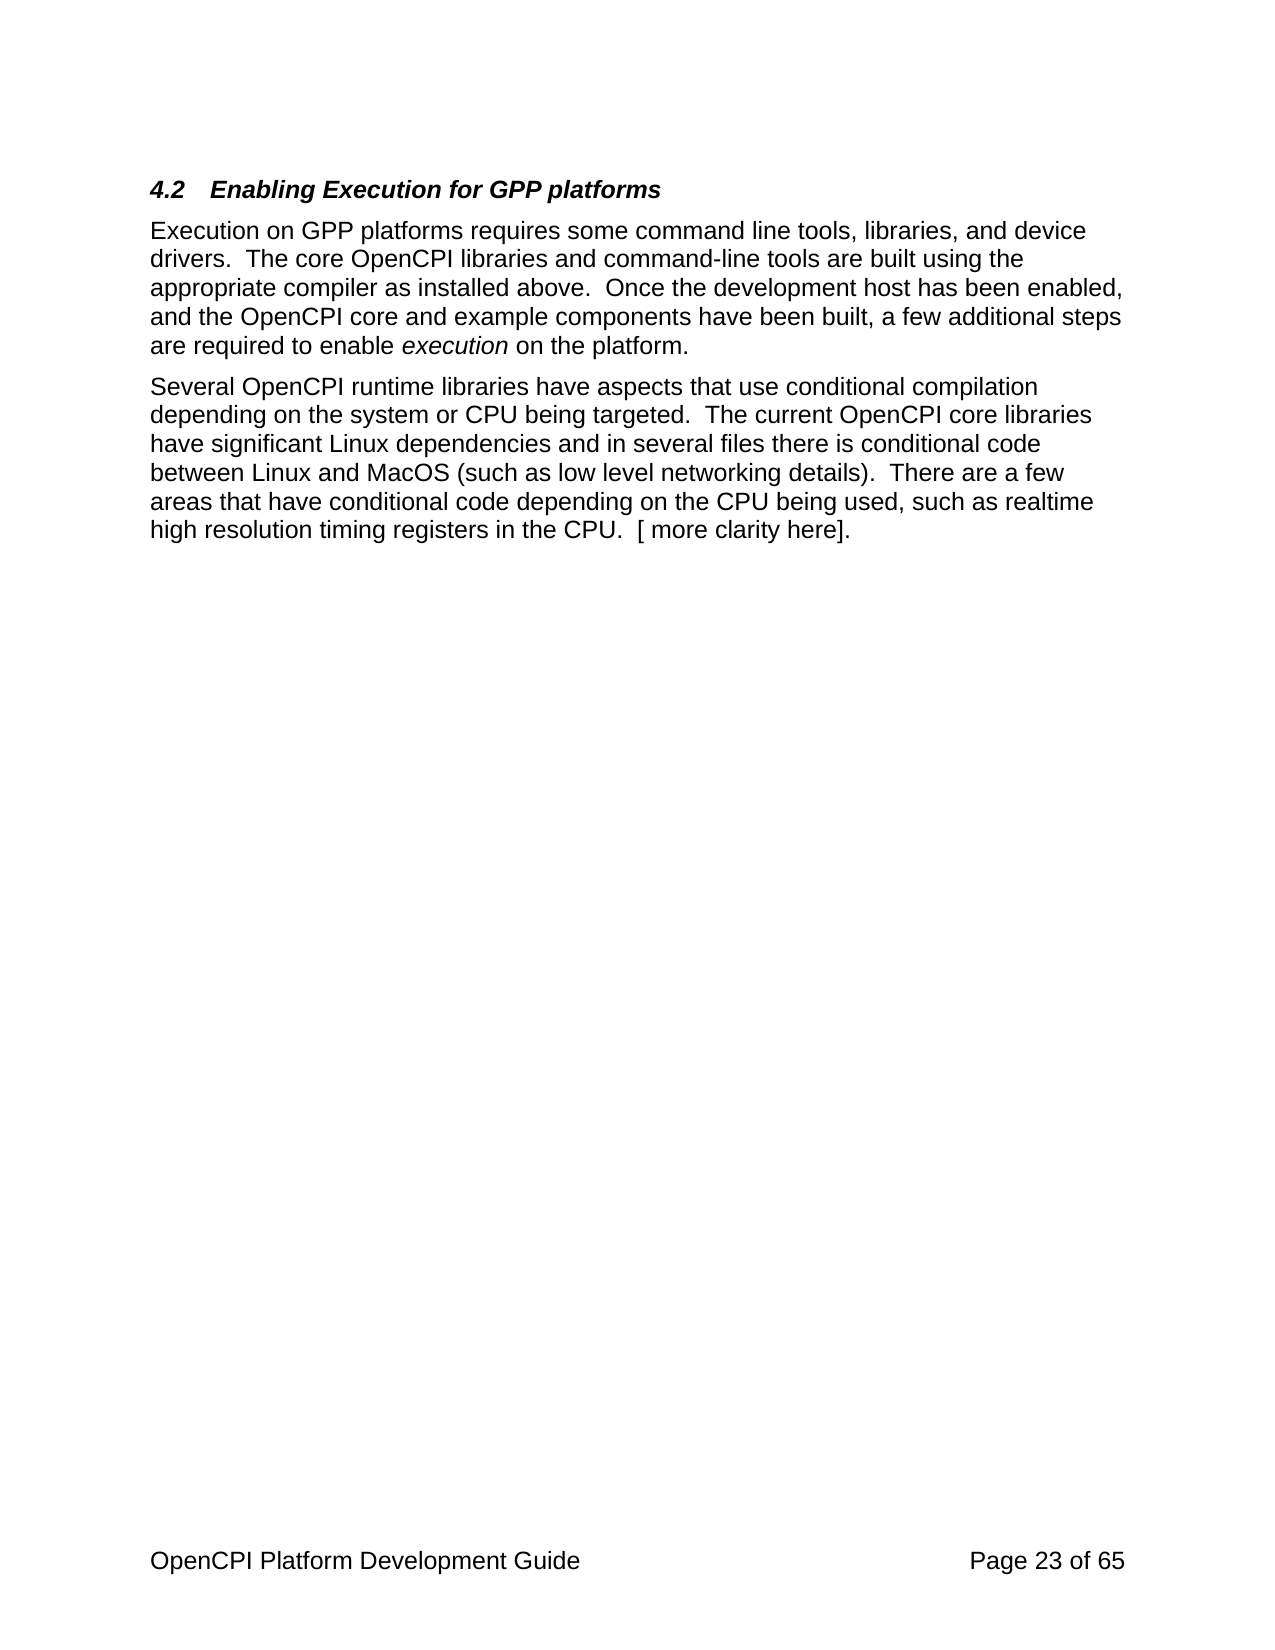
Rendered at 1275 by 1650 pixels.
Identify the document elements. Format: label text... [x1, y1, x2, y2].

text Execution on GPP platforms requires some command line tools, libraries, and device drivers. The core OpenCPI libraries and command-line tools are built using the appropriate compiler as installed above. Once the development host has been enabled, and the OpenCPI core and example components have been built, a few additional steps are required to enable execution on the platform. [150, 216, 1125, 359]
subtitle Enabling Execution for GPP platforms [150, 175, 1125, 204]
text Several OpenCPI runtime libraries have aspects that use conditional compilation depending on the system or CPU being targeted. The current OpenCPI core libraries have significant Linux dependencies and in several files there is conditional code between Linux and MacOS (such as low level networking details). There are a few areas that have conditional code depending on the CPU being used, such as realtime high resolution timing registers in the CPU. [ more clarity here]. [150, 371, 1125, 544]
